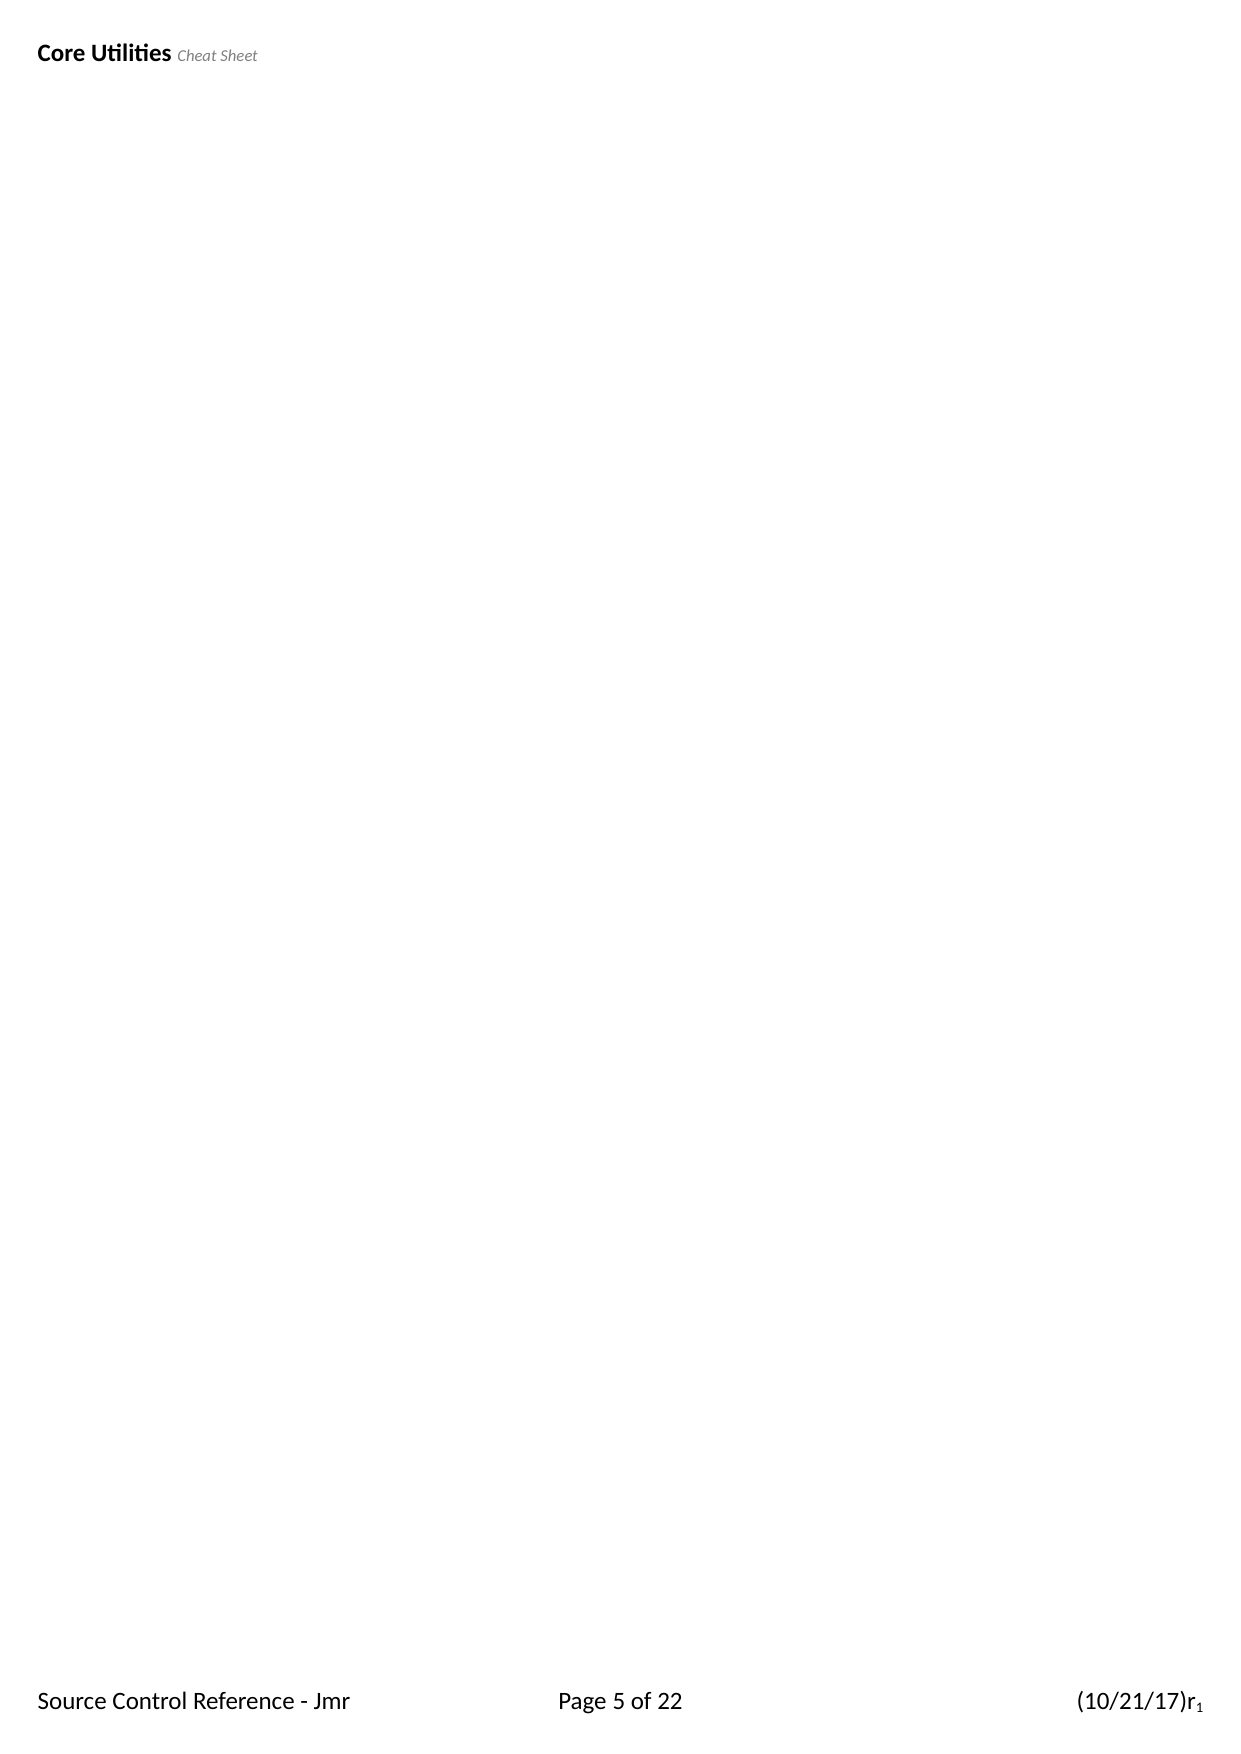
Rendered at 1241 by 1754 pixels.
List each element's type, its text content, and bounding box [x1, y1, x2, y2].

text Core Utilities Cheat Sheet [37, 37, 1203, 68]
